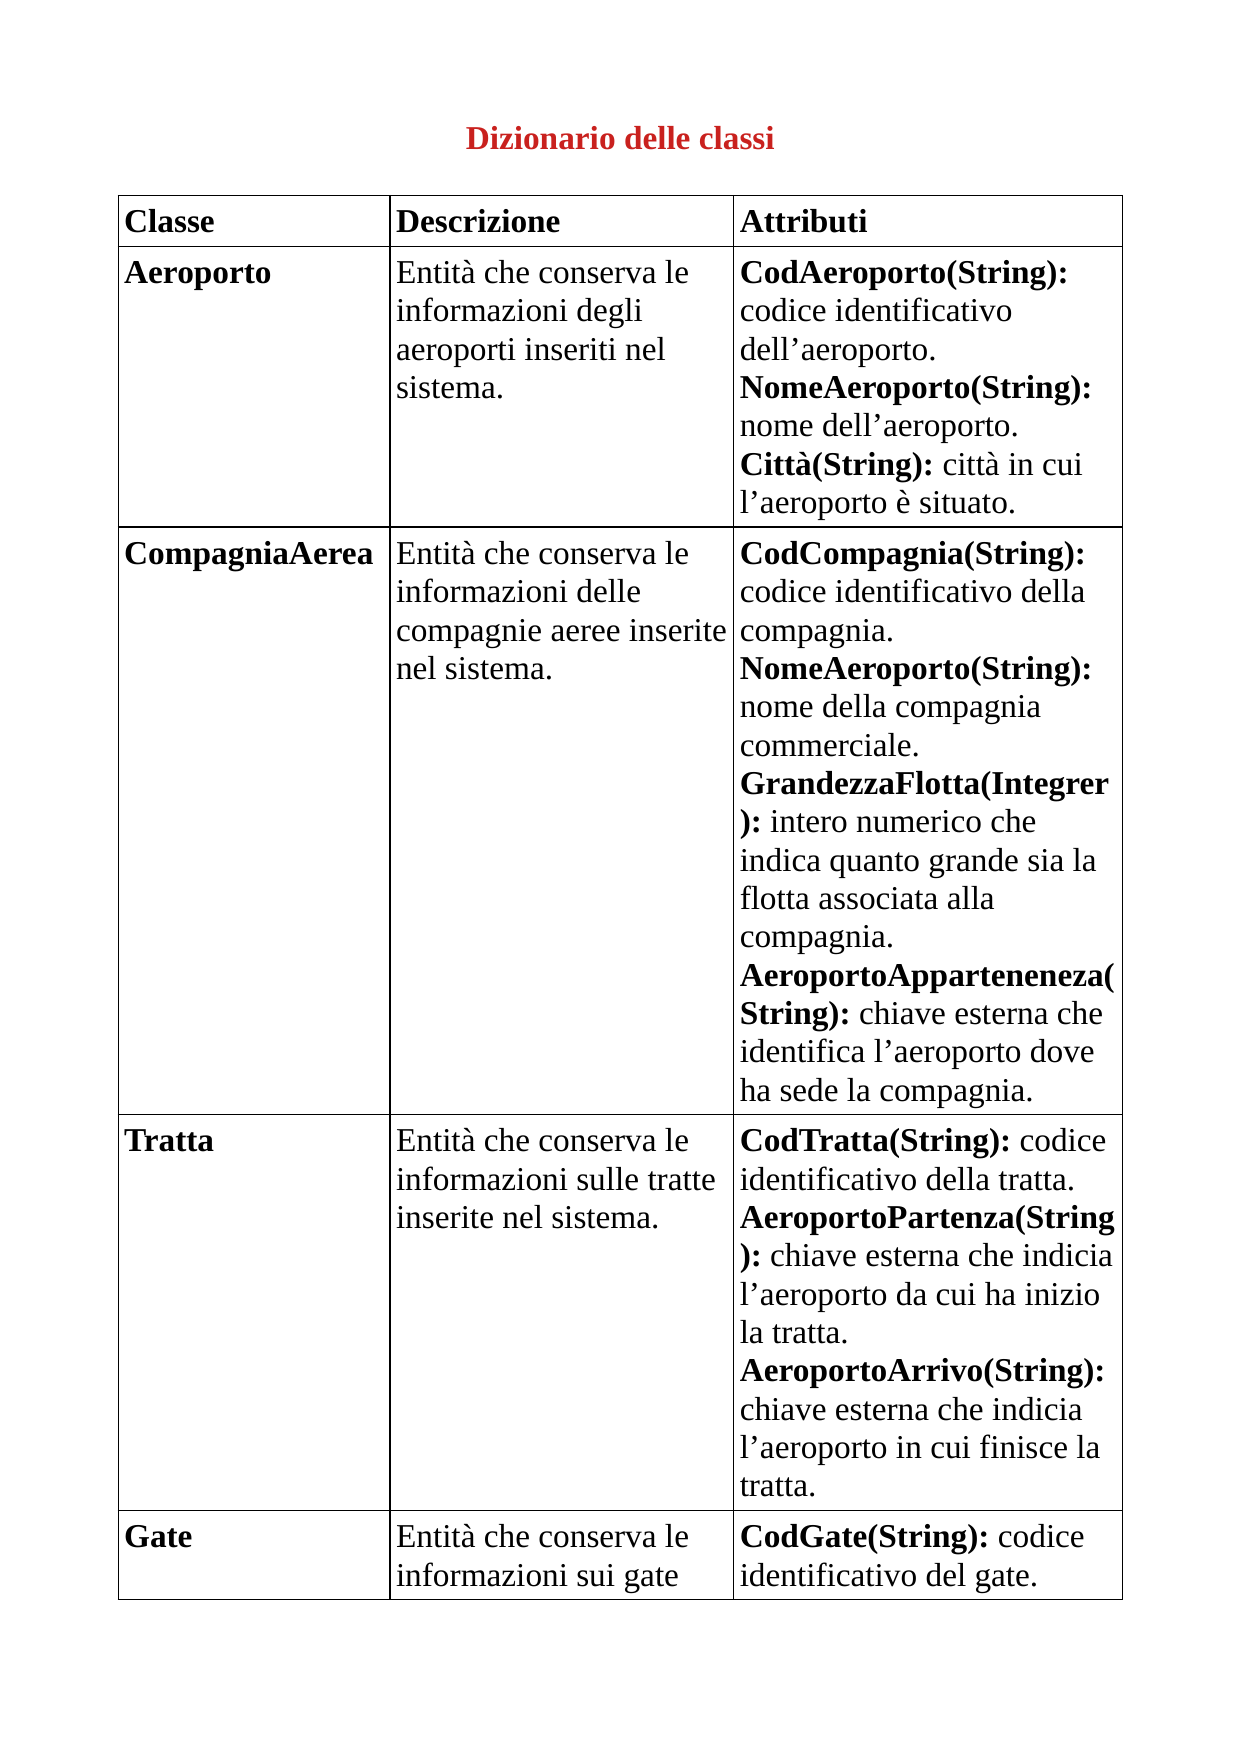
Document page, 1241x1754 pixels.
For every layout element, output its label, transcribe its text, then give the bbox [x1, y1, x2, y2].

table_header Classe [119, 196, 389, 246]
table_cell CompagniaAerea [119, 528, 389, 1114]
table_cell Aeroporto [119, 247, 389, 526]
table_cell Gate [119, 1511, 389, 1599]
table_cell Entità che conserva le informazioni delle compagnie aeree inserite nel sistema. [391, 528, 733, 1114]
table_cell Entità che conserva le informazioni degli aeroporti inseriti nel sistema. [391, 247, 733, 526]
table_header Descrizione [391, 196, 733, 246]
table_cell Tratta [119, 1115, 389, 1510]
text Dizionario delle classi [118, 118, 1122, 156]
table_header Attributi [734, 196, 1122, 246]
table_cell Entità che conserva le informazioni sui gate [391, 1511, 733, 1599]
table_cell CodTratta(String): codice identificativo della tratta. AeroportoPartenza(String): chiave esterna che indicia l’aeroporto da cui ha inizio la tratta. AeroportoArrivo(String): chiave esterna che indicia l’aeroporto in cui finisce la tratta. [734, 1115, 1122, 1510]
table_cell Entità che conserva le informazioni sulle tratte inserite nel sistema. [391, 1115, 733, 1510]
table_cell CodAeroporto(String): codice identificativo dell’aeroporto. NomeAeroporto(String): nome dell’aeroporto. Città(String): città in cui l’aeroporto è situato. [734, 247, 1122, 526]
table_cell CodCompagnia(String): codice identificativo della compagnia. NomeAeroporto(String): nome della compagnia commerciale. GrandezzaFlotta(Integrer): intero numerico che indica quanto grande sia la flotta associata alla compagnia. AeroportoApparteneneza(String): chiave esterna che identifica l’aeroporto dove ha sede la compagnia. [734, 528, 1122, 1114]
table_cell CodGate(String): codice identificativo del gate. [734, 1511, 1122, 1599]
